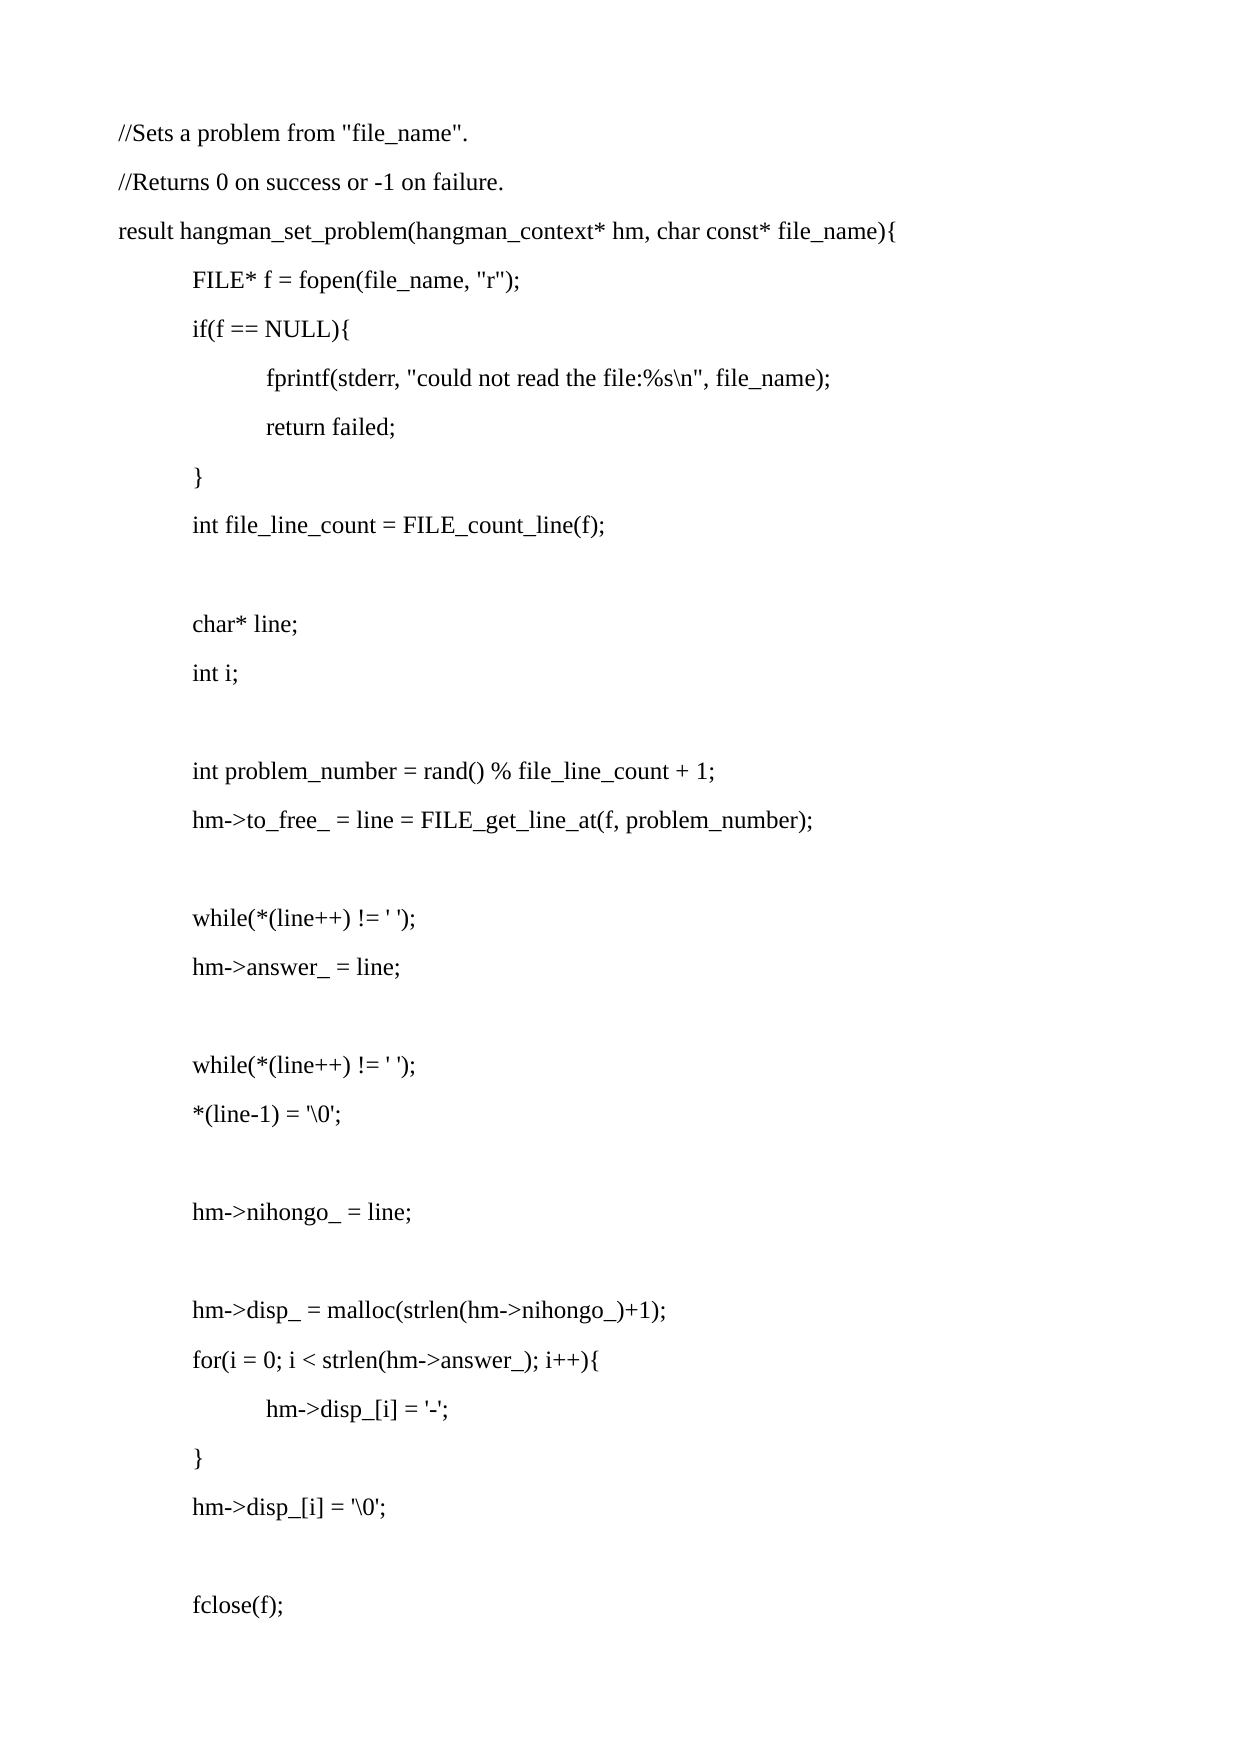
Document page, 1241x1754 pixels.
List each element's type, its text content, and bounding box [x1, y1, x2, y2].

text fprintf(stderr, "could not read the file:%s\n", file_name); [118, 363, 1122, 392]
text //Returns 0 on success or -1 on failure. [118, 167, 1122, 196]
text } [118, 462, 1122, 490]
text //Sets a problem from "file_name". [118, 118, 1122, 147]
text if(f == NULL){ [118, 314, 1122, 343]
text hm->nihongo_ = line; [118, 1197, 1122, 1226]
text *(line-1) = '\0'; [118, 1099, 1122, 1128]
text int file_line_count = FILE_count_line(f); [118, 511, 1122, 539]
text hm->disp_[i] = '\0'; [118, 1492, 1122, 1521]
text while(*(line++) != ' '); [118, 903, 1122, 932]
text hm->disp_ = malloc(strlen(hm->nihongo_)+1); [118, 1296, 1122, 1324]
text for(i = 0; i < strlen(hm->answer_); i++){ [118, 1345, 1122, 1373]
text while(*(line++) != ' '); [118, 1050, 1122, 1079]
text result hangman_set_problem(hangman_context* hm, char const* file_name){ [118, 216, 1122, 245]
text } [118, 1443, 1122, 1472]
text hm->to_free_ = line = FILE_get_line_at(f, problem_number); [118, 805, 1122, 834]
text char* line; [118, 609, 1122, 637]
text return failed; [118, 412, 1122, 441]
text hm->disp_[i] = '-'; [118, 1394, 1122, 1422]
text FILE* f = fopen(file_name, "r"); [118, 265, 1122, 294]
text int problem_number = rand() % file_line_count + 1; [118, 756, 1122, 785]
text int i; [118, 658, 1122, 687]
text hm->answer_ = line; [118, 952, 1122, 981]
text fclose(f); [118, 1590, 1122, 1619]
